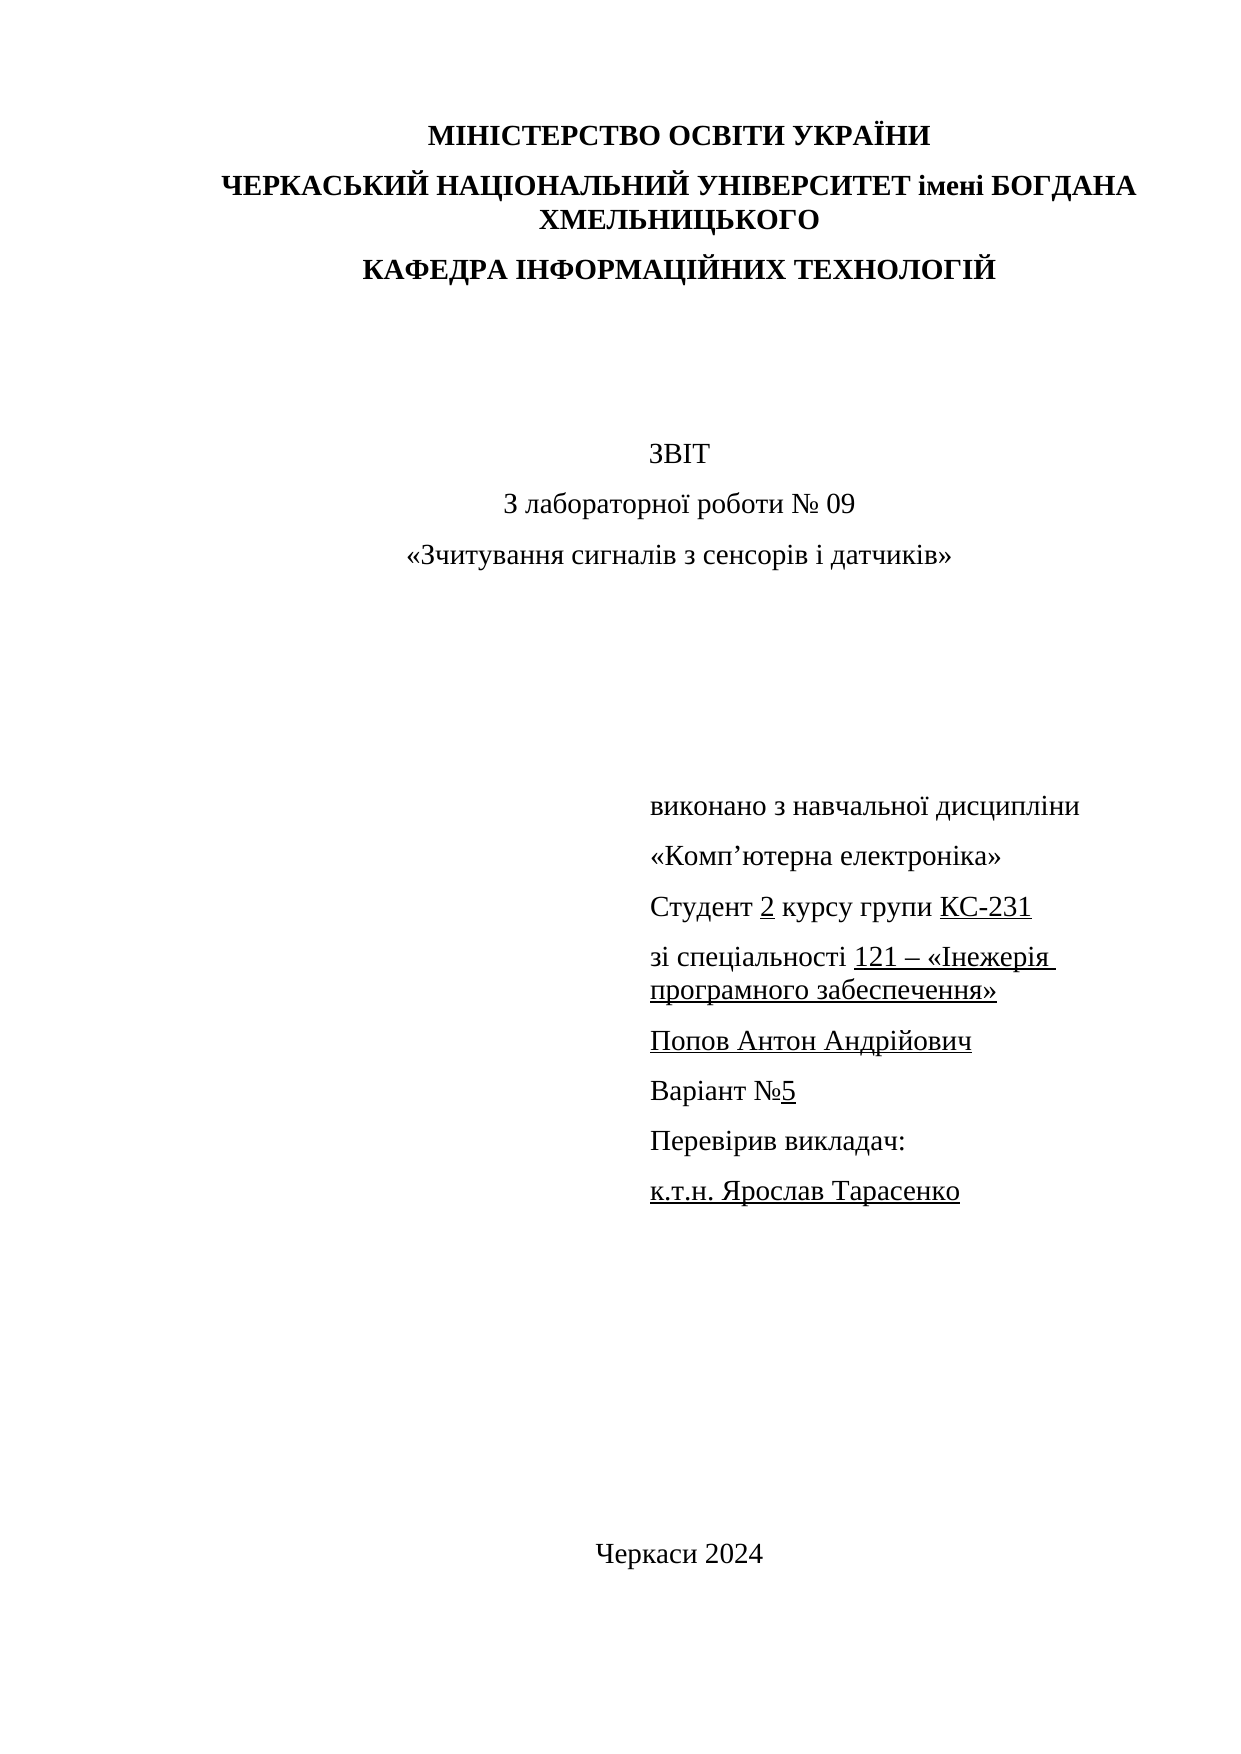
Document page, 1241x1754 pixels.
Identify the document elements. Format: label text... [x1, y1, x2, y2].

text КАФЕДРА ІНФОРМАЦІЙНИХ ТЕХНОЛОГІЙ [177, 252, 1181, 286]
text ЗВІТ [177, 302, 1181, 470]
text Перевірив викладач: [650, 1123, 1181, 1157]
text «Зчитування сигналів з сенсорів і датчиків» [177, 537, 1181, 570]
text Студент 2 курсу групи КС-231 [650, 889, 1181, 922]
text Черкаси 2024 [177, 1268, 1181, 1598]
text ЧЕРКАСЬКИЙ НАЦІОНАЛЬНИЙ УНІВЕРСИТЕТ імені БОГДАНА ХМЕЛЬНИЦЬКОГО [177, 168, 1181, 235]
text З лабораторної роботи № 09 [177, 487, 1181, 520]
text к.т.н. Ярослав Тарасенко [650, 1173, 1181, 1207]
text Варіант №5 [650, 1073, 1181, 1106]
text Попов Антон Андрійович [650, 1023, 1181, 1056]
text «Комп’ютерна електроніка» [650, 838, 1181, 872]
text виконано з навчальної дисципліни [650, 587, 1181, 822]
text МІНІСТЕРСТВО ОСВІТИ УКРАЇНИ [177, 118, 1181, 152]
text зі спеціальності 121 – «Інежерія програмного забеспечення» [650, 939, 1181, 1006]
